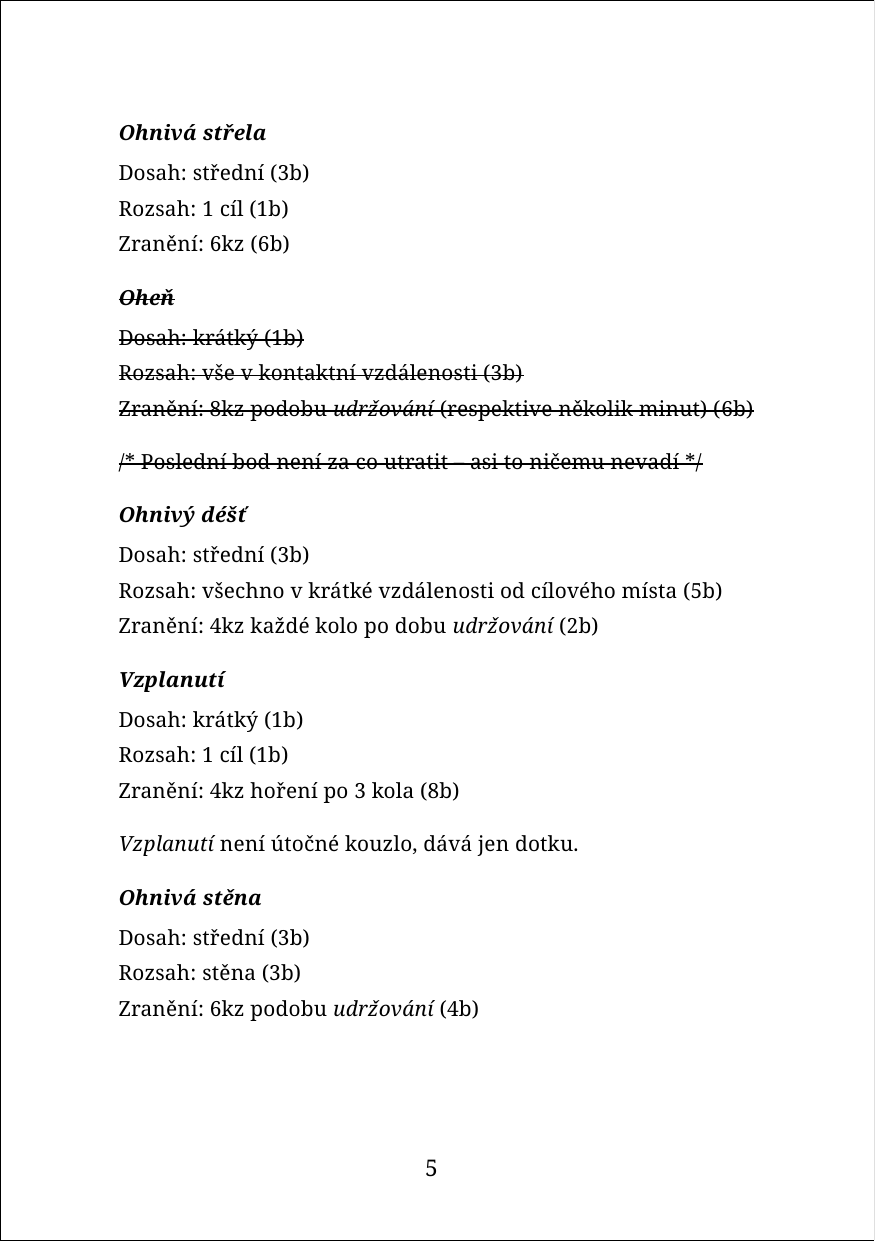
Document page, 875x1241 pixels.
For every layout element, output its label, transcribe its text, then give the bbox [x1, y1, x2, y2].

text Vzplanutí není útočné kouzlo, dává jen dotku. [118, 829, 756, 858]
subtitle Oheň [118, 283, 756, 311]
text /* Poslední bod není za co utratit – asi to ničemu nevadí */ [118, 447, 756, 476]
subtitle Ohnivá střela [118, 118, 756, 147]
subtitle Ohnivá stěna [118, 883, 756, 911]
text Dosah: krátký (1b) Rozsah: 1 cíl (1b) Zranění: 4kz hoření po 3 kola (8b) [118, 705, 756, 804]
text Dosah: střední (3b) Rozsah: 1 cíl (1b) Zranění: 6kz (6b) [118, 158, 756, 258]
text Dosah: střední (3b) Rozsah: stěna (3b) Zranění: 6kz podobu udržování (4b) [118, 923, 756, 1022]
subtitle Vzplanutí [118, 665, 756, 693]
text Dosah: krátký (1b) Rozsah: vše v kontaktní vzdálenosti (3b) Zranění: 8kz podobu udržování (respektive několik minut) (6b) [118, 323, 756, 422]
text Dosah: střední (3b) Rozsah: všechno v krátké vzdálenosti od cílového místa (5b) Zranění: 4kz každé kolo po dobu udržování (2b) [118, 541, 756, 640]
subtitle Ohnivý déšť [118, 500, 756, 529]
